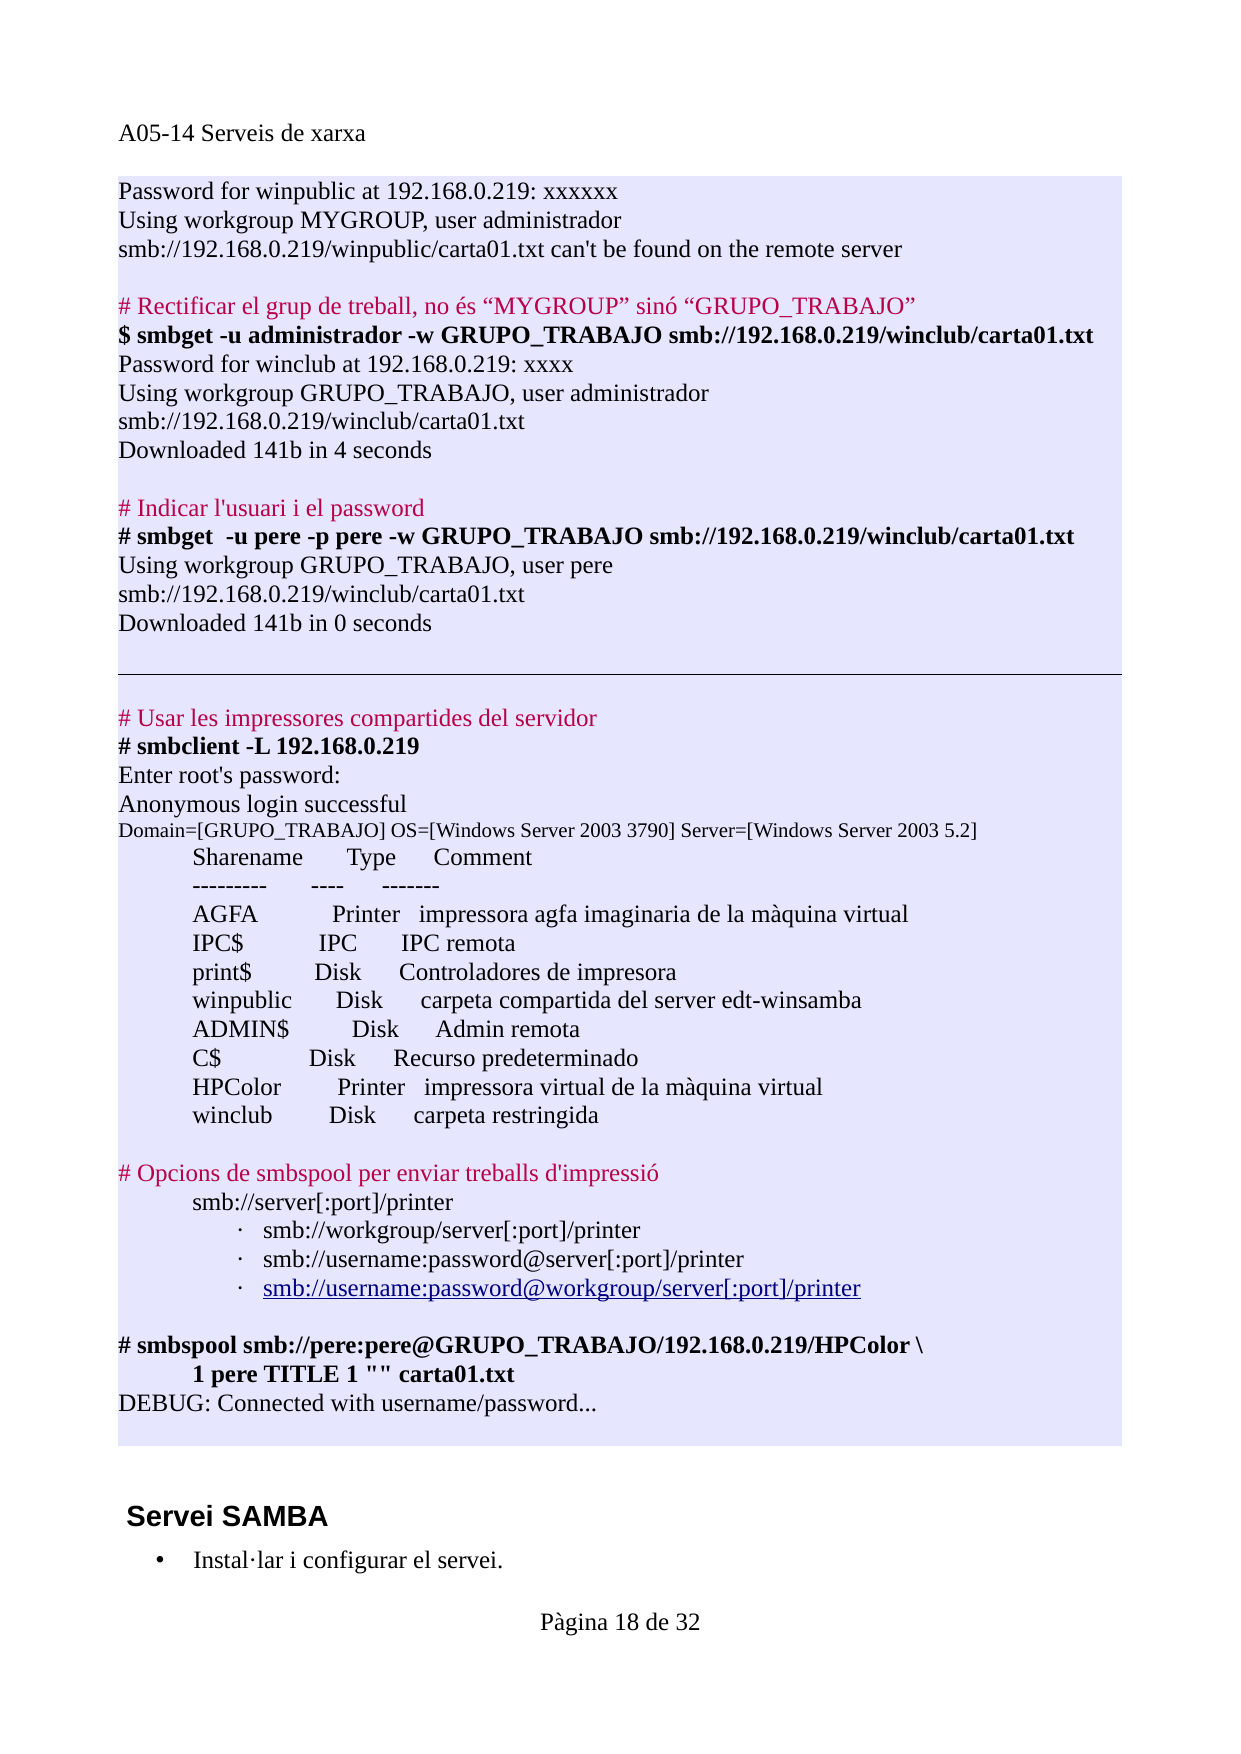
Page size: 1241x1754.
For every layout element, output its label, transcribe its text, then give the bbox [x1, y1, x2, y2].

text Downloaded 141b in 0 seconds [118, 608, 1122, 636]
text · smb://username:password@server[:port]/printer [118, 1244, 1122, 1273]
text smb://192.168.0.219/winclub/carta01.txt [118, 406, 1122, 435]
text ADMIN$ Disk Admin remota [118, 1014, 1122, 1043]
text winpublic Disk carpeta compartida del server edt-winsamba [118, 986, 1122, 1014]
text Enter root's password: [118, 760, 1122, 789]
text · smb://username:password@workgroup/server[:port]/printer [118, 1273, 1122, 1302]
text print$ Disk Controladores de impresora [118, 957, 1122, 986]
text C$ Disk Recurso predeterminado [118, 1043, 1122, 1072]
text # smbclient -L 192.168.0.219 [118, 731, 1122, 760]
text IPC$ IPC IPC remota [118, 928, 1122, 957]
list Instal·lar i configurar el servei. [156, 1545, 1122, 1574]
text # Usar les impressores compartides del servidor [118, 703, 1122, 731]
text 1 pere TITLE 1 "" carta01.txt [118, 1359, 1122, 1388]
text Domain=[GRUPO_TRABAJO] OS=[Windows Server 2003 3790] Server=[Windows Server 2003 5.2] [118, 818, 1122, 842]
text Password for winclub at 192.168.0.219: xxxx [118, 349, 1122, 378]
text $ smbget -u administrador -w GRUPO_TRABAJO smb://192.168.0.219/winclub/carta01.txt [118, 320, 1122, 349]
text smb://192.168.0.219/winclub/carta01.txt [118, 579, 1122, 608]
text Downloaded 141b in 4 seconds [118, 435, 1122, 464]
text · smb://workgroup/server[:port]/printer [118, 1216, 1122, 1244]
text # Opcions de smbspool per enviar treballs d'impressió [118, 1158, 1122, 1187]
text Anonymous login successful [118, 789, 1122, 818]
text # Indicar l'usuari i el password [118, 493, 1122, 521]
text winclub Disk carpeta restringida [118, 1101, 1122, 1129]
text AGFA Printer impressora agfa imaginaria de la màquina virtual [118, 899, 1122, 928]
text smb://server[:port]/printer [118, 1187, 1122, 1216]
text Sharename Type Comment [118, 842, 1122, 871]
text # smbspool smb://pere:pere@GRUPO_TRABAJO/192.168.0.219/HPColor \ [118, 1331, 1122, 1359]
text # Rectificar el grup de treball, no és “MYGROUP” sinó “GRUPO_TRABAJO” [118, 291, 1122, 320]
text Using workgroup GRUPO_TRABAJO, user pere [118, 550, 1122, 579]
text --------- ---- ------- [118, 871, 1122, 899]
subtitle Servei SAMBA [118, 1499, 1122, 1533]
text Using workgroup MYGROUP, user administrador [118, 205, 1122, 234]
text Using workgroup GRUPO_TRABAJO, user administrador [118, 378, 1122, 406]
text DEBUG: Connected with username/password... [118, 1388, 1122, 1417]
text Password for winpublic at 192.168.0.219: xxxxxx [118, 176, 1122, 205]
text # smbget -u pere -p pere -w GRUPO_TRABAJO smb://192.168.0.219/winclub/carta01.txt [118, 521, 1122, 550]
text smb://192.168.0.219/winpublic/carta01.txt can't be found on the remote server [118, 234, 1122, 263]
text HPColor Printer impressora virtual de la màquina virtual [118, 1072, 1122, 1101]
